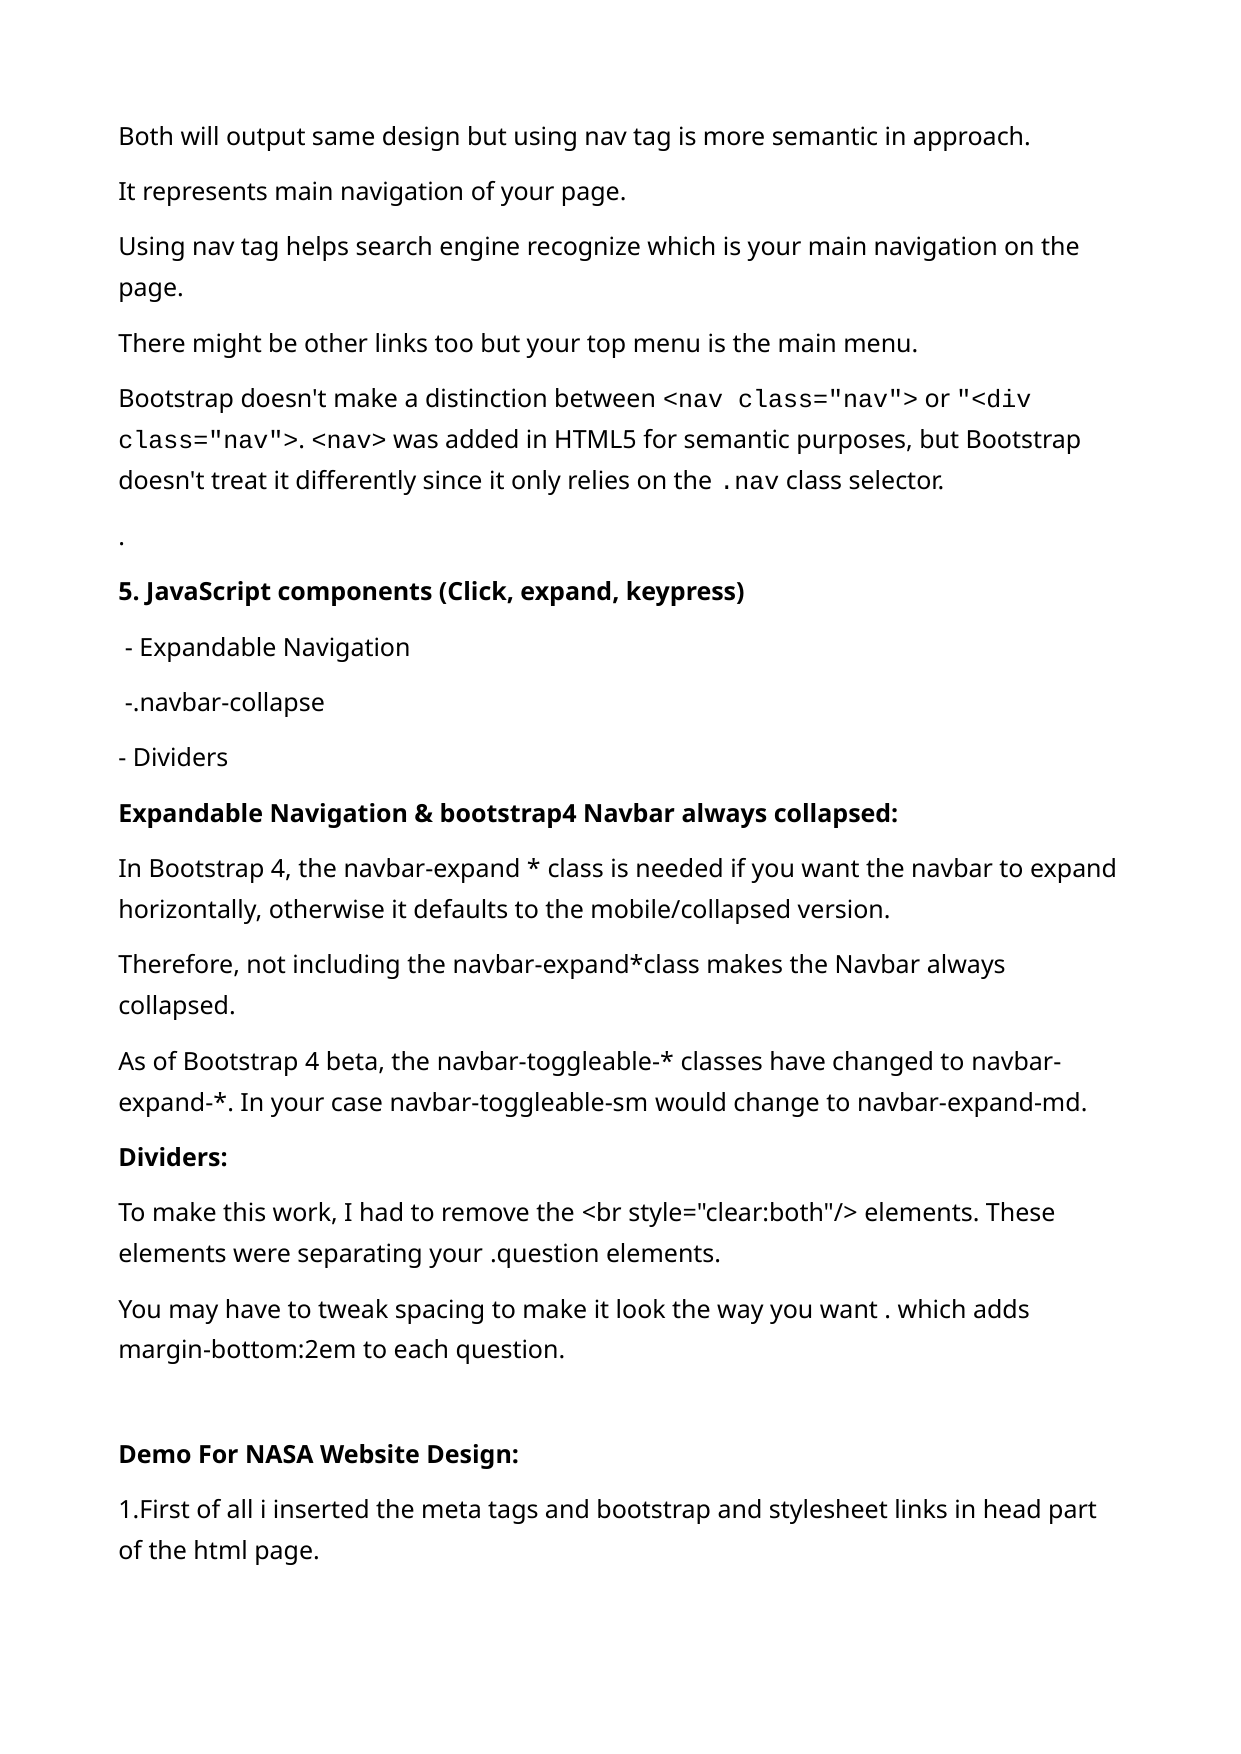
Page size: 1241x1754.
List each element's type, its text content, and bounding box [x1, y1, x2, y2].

text - Expandable Navigation [118, 629, 1122, 663]
text -.navbar-collapse [118, 684, 1122, 719]
text There might be other links too but your top menu is the main menu. [118, 325, 1122, 359]
text 1.First of all i inserted the meta tags and bootstrap and stylesheet links in head part of the html page. [118, 1492, 1122, 1567]
text Expandable Navigation & bootstrap4 Navbar always collapsed: [118, 795, 1122, 829]
text Demo For NASA Website Design: [118, 1437, 1122, 1471]
text . [118, 518, 1122, 552]
text Bootstrap doesn't make a distinction between <nav class="nav"> or "<div class="nav">. <nav> was added in HTML5 for semantic purposes, but Bootstrap doesn't treat it differently since it only relies on the .nav class selector. [118, 381, 1122, 497]
text You may have to tweak spacing to make it look the way you want . which adds margin-bottom:2em to each question. [118, 1291, 1122, 1366]
text Both will output same design but using nav tag is more semantic in approach. [118, 118, 1122, 152]
text In Bootstrap 4, the navbar-expand * class is needed if you want the navbar to expand horizontally, otherwise it defaults to the mobile/collapsed version. [118, 851, 1122, 926]
text Therefore, not including the navbar-expand*class makes the Navbar always collapsed. [118, 947, 1122, 1022]
text Dividers: [118, 1139, 1122, 1174]
text To make this work, I had to remove the <br style="clear:both"/> elements. These elements were separating your .question elements. [118, 1195, 1122, 1270]
text As of Bootstrap 4 beta, the navbar-toggleable-* classes have changed to navbar-expand-*. In your case navbar-toggleable-sm would change to navbar-expand-md. [118, 1043, 1122, 1118]
text 5. JavaScript components (Click, expand, keypress) [118, 574, 1122, 608]
text Using nav tag helps search engine recognize which is your main navigation on the page. [118, 229, 1122, 304]
text - Dividers [118, 740, 1122, 774]
text It represents main navigation of your page. [118, 173, 1122, 208]
